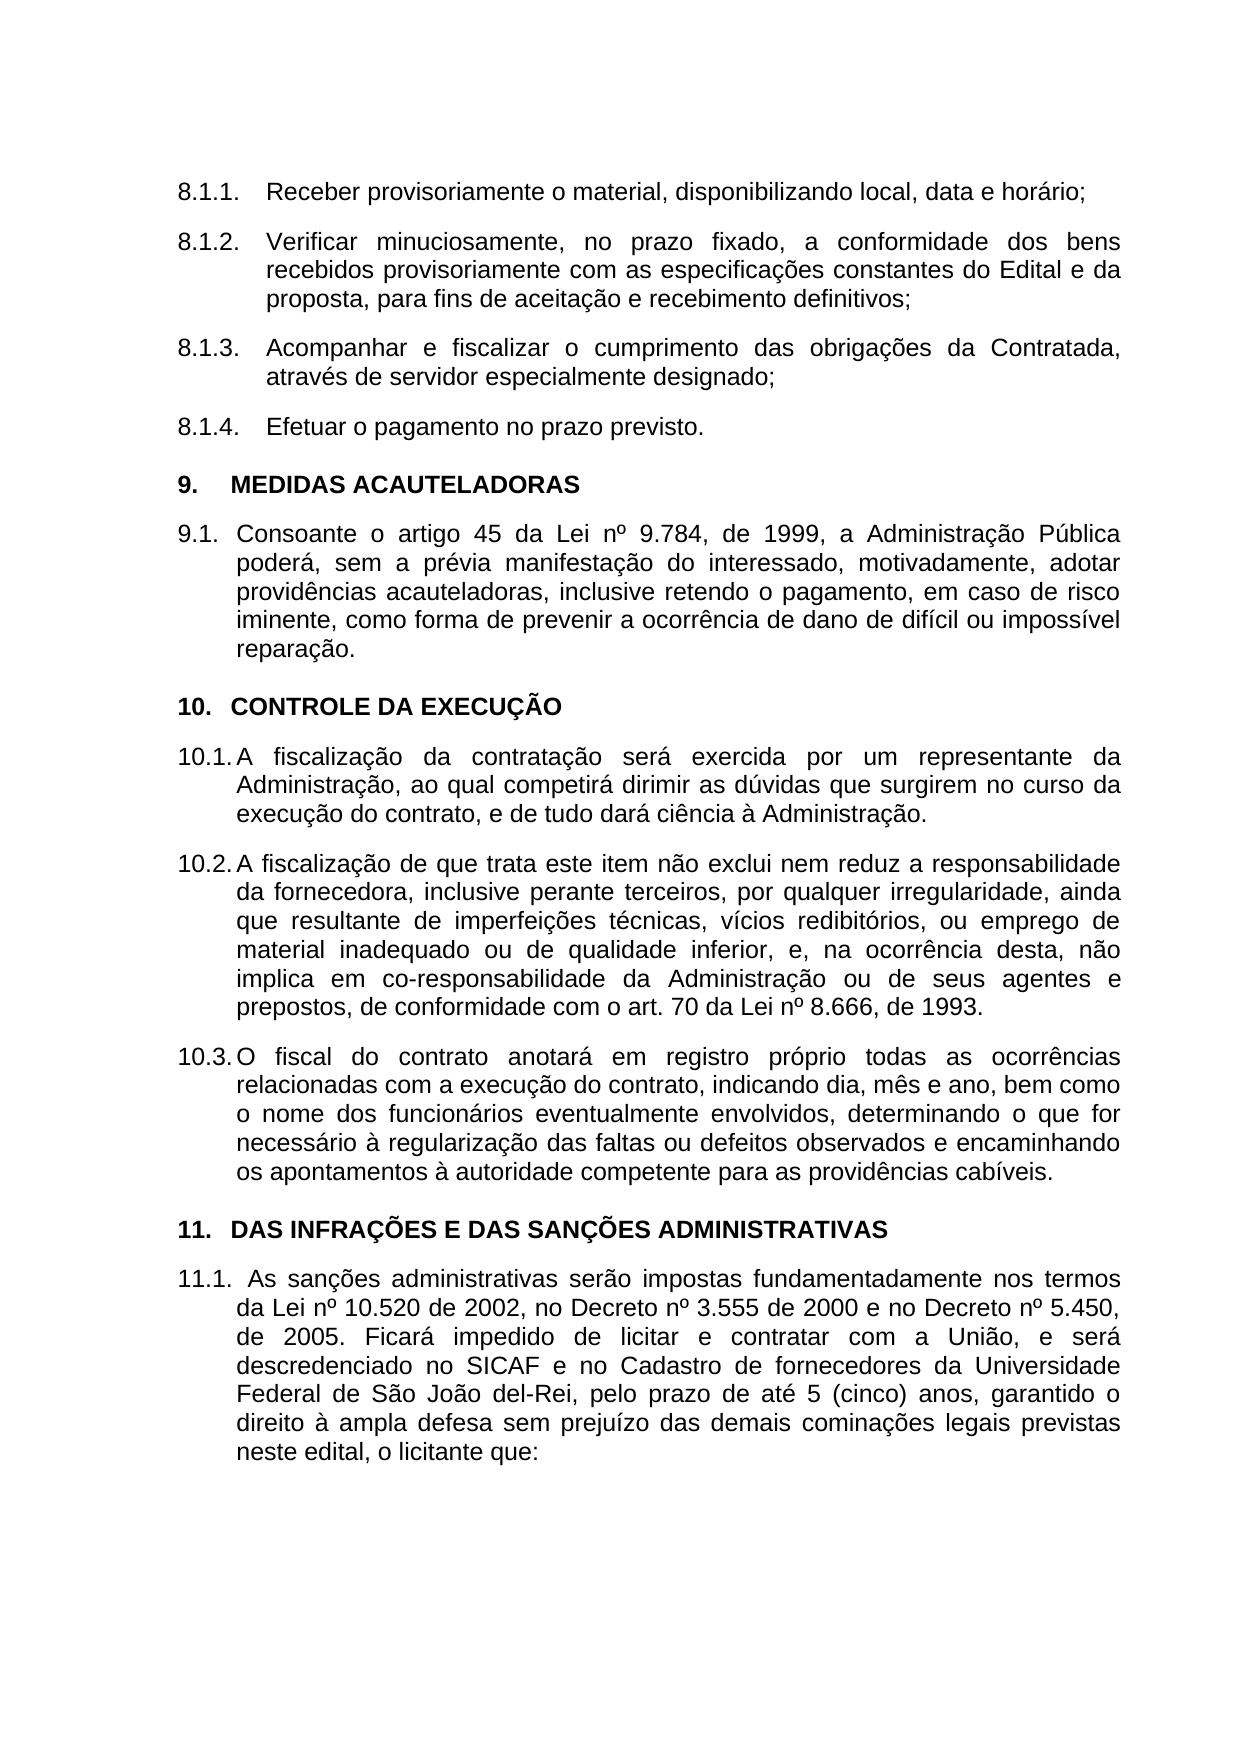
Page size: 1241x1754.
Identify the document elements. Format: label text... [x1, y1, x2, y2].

subtitle Efetuar o pagamento no prazo previsto. [177, 412, 1122, 440]
subtitle A fiscalização de que trata este item não exclui nem reduz a responsabilidade da fornecedora, inclusive perante terceiros, por qualquer irregularidade, ainda que resultante de imperfeições técnicas, vícios redibitórios, ou emprego de material inadequado ou de qualidade inferior, e, na ocorrência desta, não implica em co-responsabilidade da Administração ou de seus agentes e prepostos, de conformidade com o art. 70 da Lei nº 8.666, de 1993. [177, 849, 1122, 1021]
subtitle Receber provisoriamente o material, disponibilizando local, data e horário; [177, 177, 1122, 206]
subtitle Consoante o artigo 45 da Lei nº 9.784, de 1999, a Administração Pública poderá, sem a prévia manifestação do interessado, motivadamente, adotar providências acauteladoras, inclusive retendo o pagamento, em caso de risco iminente, como forma de prevenir a ocorrência de dano de difícil ou impossível reparação. [177, 519, 1122, 663]
subtitle O fiscal do contrato anotará em registro próprio todas as ocorrências relacionadas com a execução do contrato, indicando dia, mês e ano, bem como o nome dos funcionários eventualmente envolvidos, determinando o que for necessário à regularização das faltas ou defeitos observados e encaminhando os apontamentos à autoridade competente para as providências cabíveis. [177, 1042, 1122, 1186]
subtitle CONTROLE DA EXECUÇÃO [177, 692, 1122, 721]
subtitle Acompanhar e fiscalizar o cumprimento das obrigações da Contratada, através de servidor especialmente designado; [177, 333, 1122, 391]
subtitle A fiscalização da contratação será exercida por um representante da Administração, ao qual competirá dirimir as dúvidas que surgirem no curso da execução do contrato, e de tudo dará ciência à Administração. [177, 742, 1122, 828]
subtitle DAS INFRAÇÕES E DAS SANÇÕES ADMINISTRATIVAS [177, 1215, 1122, 1244]
subtitle As sanções administrativas serão impostas fundamentadamente nos termos da Lei nº 10.520 de 2002, no Decreto nº 3.555 de 2000 e no Decreto nº 5.450, de 2005. Ficará impedido de licitar e contratar com a União, e será descredenciado no SICAF e no Cadastro de fornecedores da Universidade Federal de São João del-Rei, pelo prazo de até 5 (cinco) anos, garantido o direito à ampla defesa sem prejuízo das demais cominações legais previstas neste edital, o licitante que: [177, 1264, 1122, 1466]
subtitle MEDIDAS ACAUTELADORAS [177, 470, 1122, 498]
subtitle Verificar minuciosamente, no prazo fixado, a conformidade dos bens recebidos provisoriamente com as especificações constantes do Edital e da proposta, para fins de aceitação e recebimento definitivos; [177, 227, 1122, 313]
